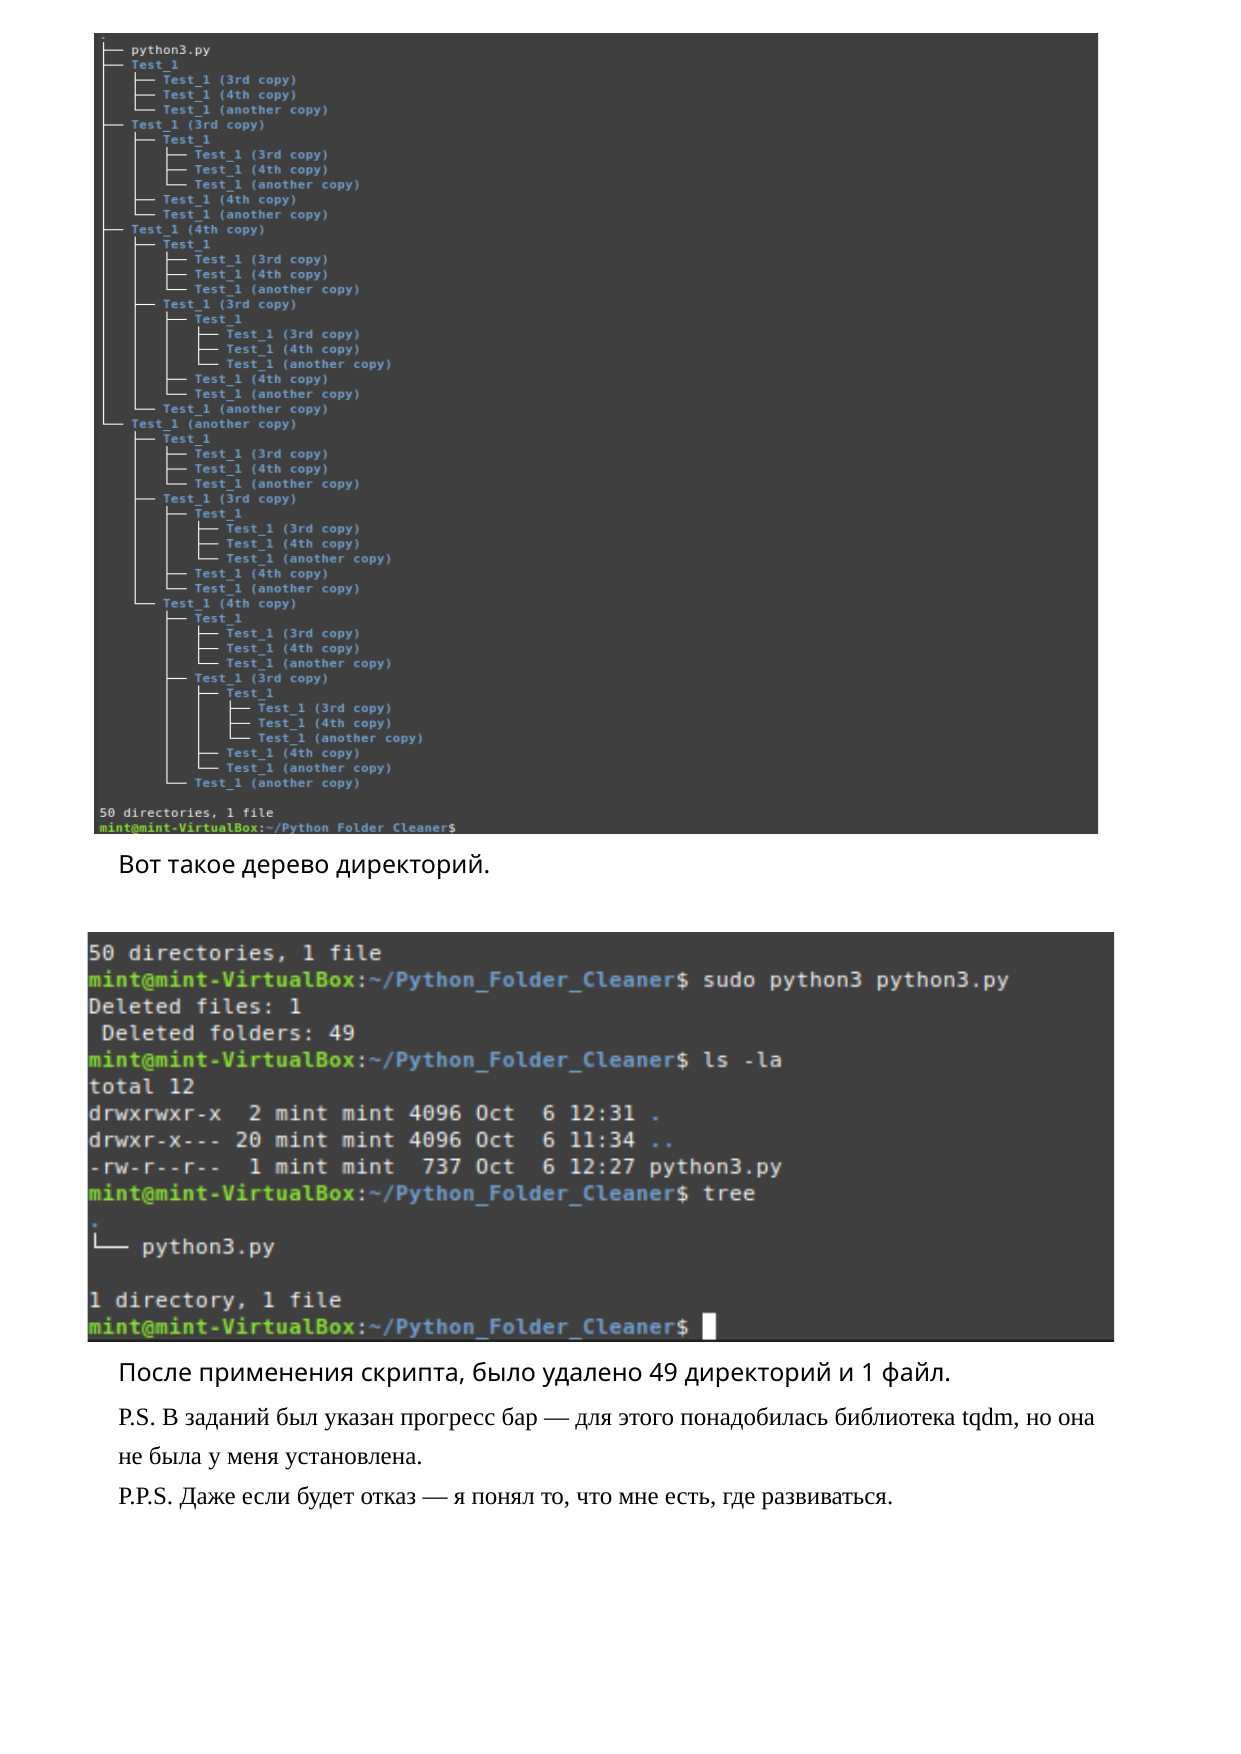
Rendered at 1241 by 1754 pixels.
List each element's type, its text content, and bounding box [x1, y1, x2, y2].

picture [94, 33, 1099, 834]
picture [87, 932, 1115, 1342]
text Вот такое дерево директорий. [118, 118, 1122, 881]
text P.S. В заданий был указан прогресс бар — для этого понадобилась библиотека tqdm, но она не была у меня установлена. [118, 1402, 1122, 1470]
text После применения скрипта, было удалено 49 директорий и 1 файл. [118, 933, 1122, 1389]
text P.P.S. Даже если будет отказ — я понял то, что мне есть, где развиваться. [118, 1481, 1122, 1510]
